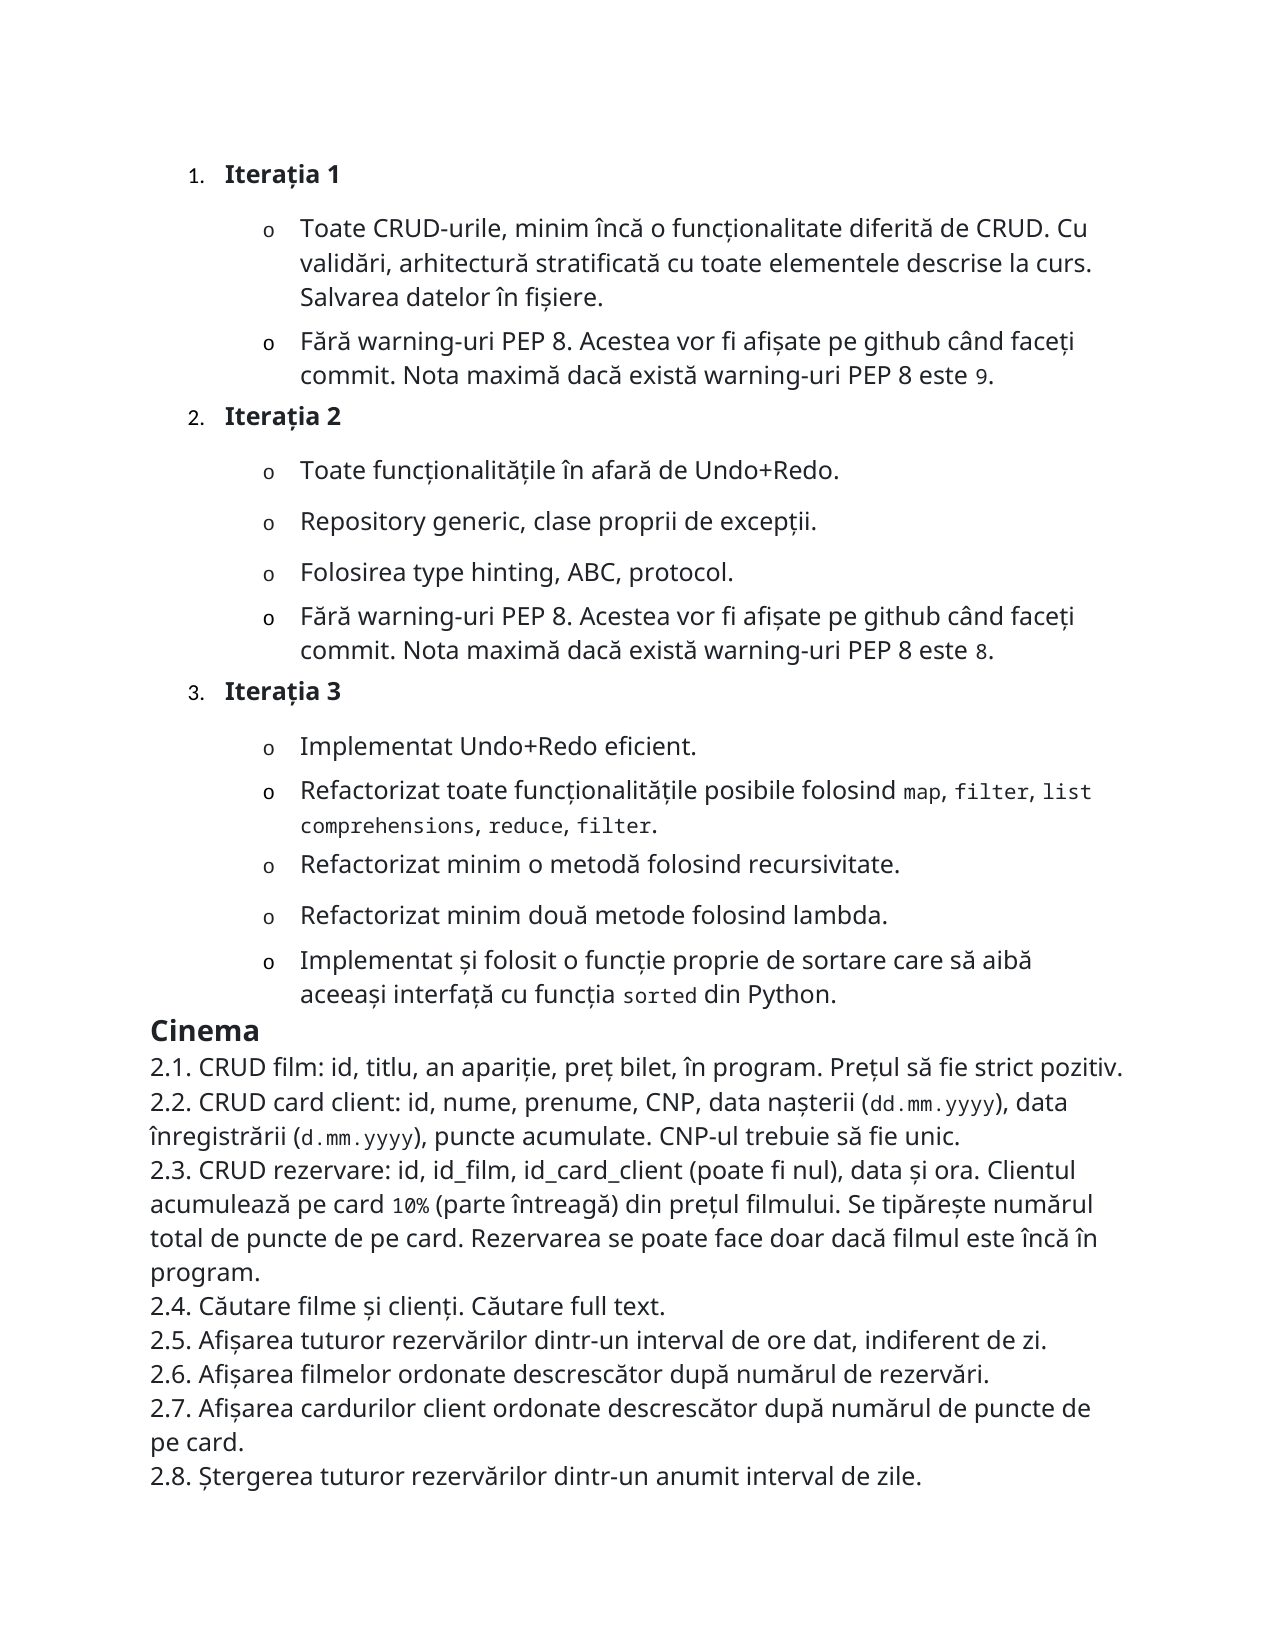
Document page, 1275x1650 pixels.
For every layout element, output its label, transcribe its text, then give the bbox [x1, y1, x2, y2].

list Fără warning-uri PEP 8. Acestea vor fi afișate pe github când faceți commit. Nota maximă dacă există warning-uri PEP 8 este 9. [262, 324, 1125, 392]
list Toate CRUD-urile, minim încă o funcționalitate diferită de CRUD. Cu validări, arhitectură stratificată cu toate elementele descrise la curs. Salvarea datelor în fișiere. [262, 211, 1125, 313]
text Cinema [150, 1010, 1125, 1050]
list Folosirea type hinting, ABC, protocol. [262, 554, 1125, 588]
list Refactorizat minim o metodă folosind recursivitate. [262, 847, 1125, 881]
list Fără warning-uri PEP 8. Acestea vor fi afișate pe github când faceți commit. Nota maximă dacă există warning-uri PEP 8 este 8. [262, 599, 1125, 667]
list Refactorizat toate funcționalitățile posibile folosind map, filter, list comprehensions, reduce, filter. [262, 773, 1125, 841]
list Implementat și folosit o funcție proprie de sortare care să aibă aceeași interfață cu funcția sorted din Python. [262, 942, 1125, 1010]
list Iterația 1 [187, 156, 1125, 190]
list Iterația 2 [187, 398, 1125, 432]
list Repository generic, clase proprii de excepții. [262, 504, 1125, 538]
text 2.1. CRUD film: id, titlu, an apariție, preț bilet, în program. Prețul să fie strict pozitiv. 2.2. CRUD card client: id, nume, prenume, CNP, data nașterii (dd.mm.yyyy), data înregistrării (d.mm.yyyy), puncte acumulate. CNP-ul trebuie să fie unic. 2.3. CRUD rezervare: id, id_film, id_card_client (poate fi nul), data și ora. Clientul acumulează pe card 10% (parte întreagă) din prețul filmului. Se tipărește numărul total de puncte de pe card. Rezervarea se poate face doar dacă filmul este încă în program. 2.4. Căutare filme și clienți. Căutare full text. 2.5. Afișarea tuturor rezervărilor dintr-un interval de ore dat, indiferent de zi. 2.6. Afișarea filmelor ordonate descrescător după numărul de rezervări. 2.7. Afișarea cardurilor client ordonate descrescător după numărul de puncte de pe card. 2.8. Ștergerea tuturor rezervărilor dintr-un anumit interval de zile. [150, 1050, 1125, 1493]
list Toate funcționalitățile în afară de Undo+Redo. [262, 453, 1125, 487]
list Iterația 3 [187, 673, 1125, 707]
list Refactorizat minim două metode folosind lambda. [262, 898, 1125, 932]
list Implementat Undo+Redo eficient. [262, 728, 1125, 762]
